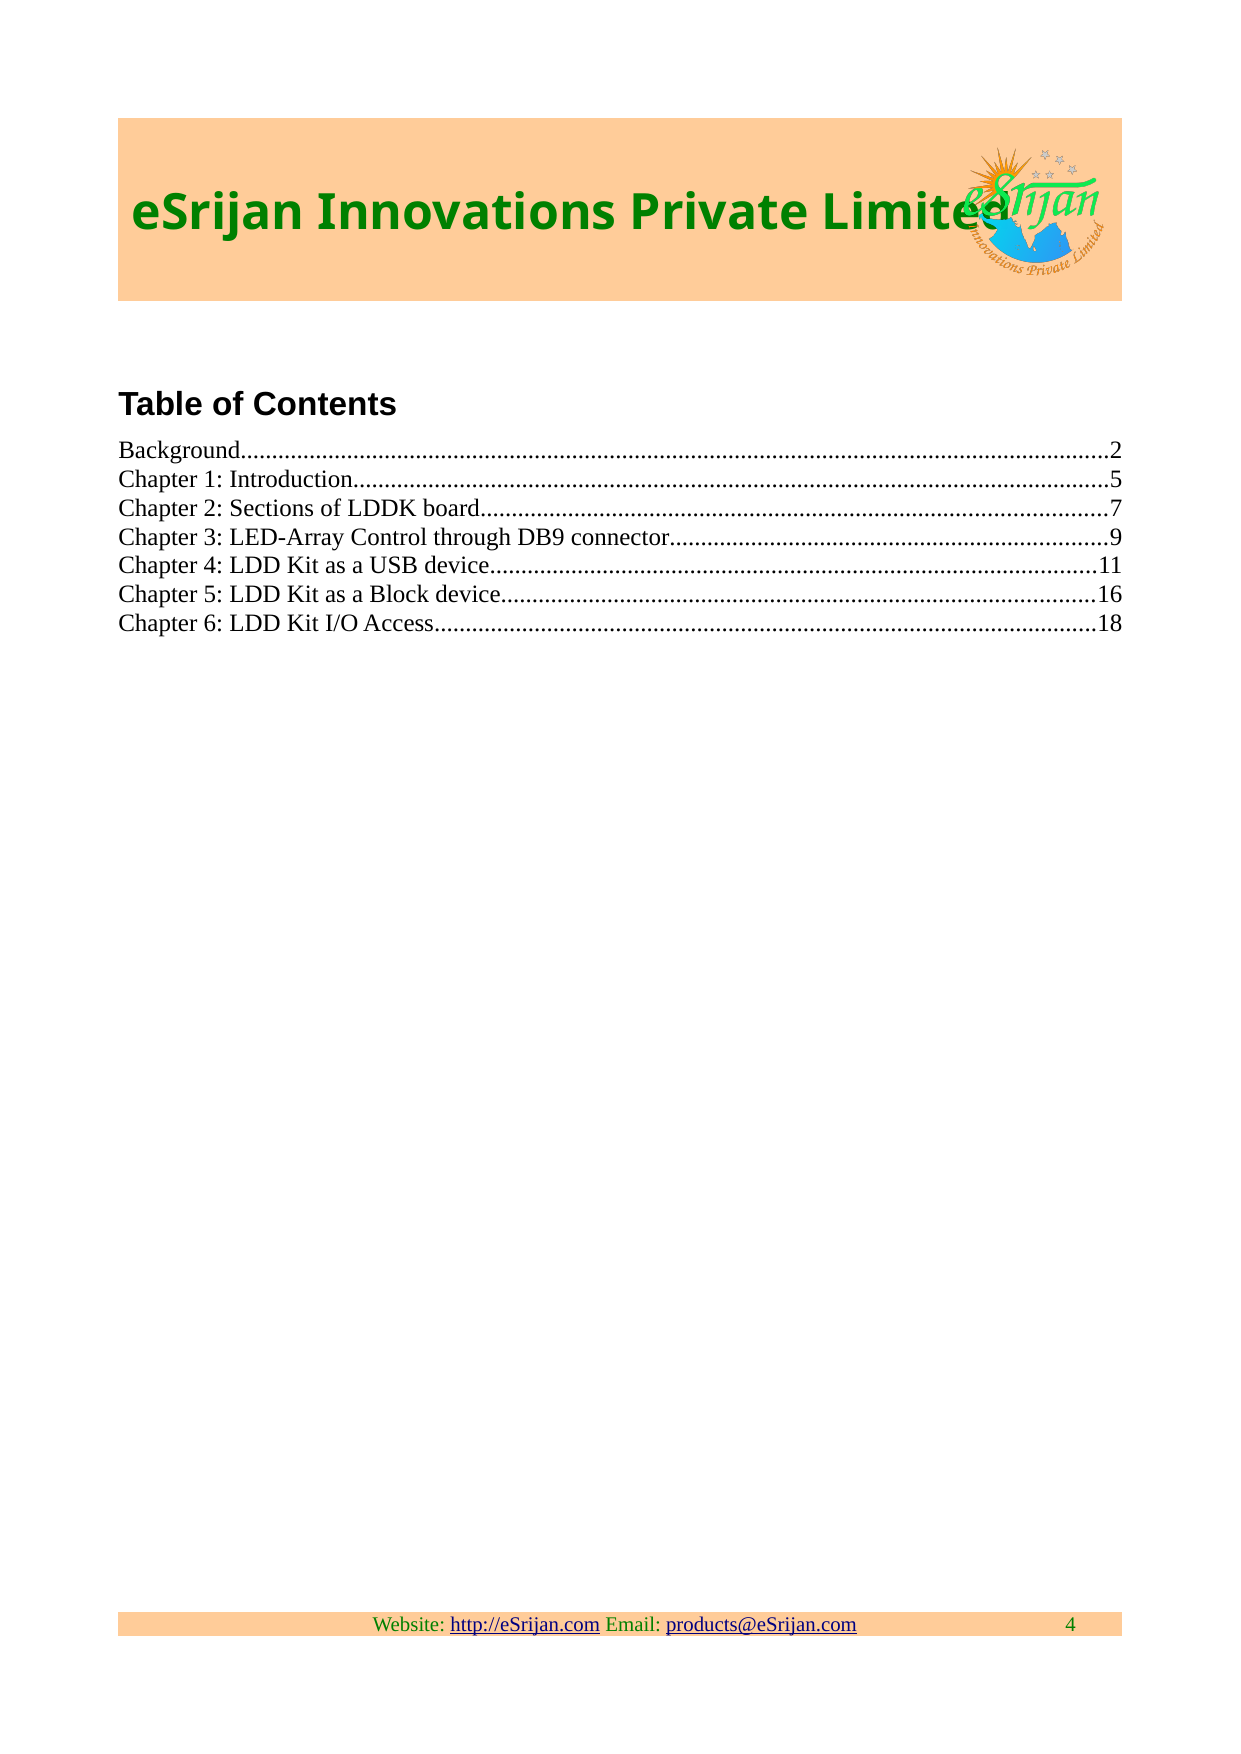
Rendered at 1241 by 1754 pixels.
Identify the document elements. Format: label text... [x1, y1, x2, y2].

text Background 2 [118, 435, 1122, 464]
text Chapter 1: Introduction 5 [118, 464, 1122, 493]
picture [958, 126, 1114, 282]
text Chapter 4: LDD Kit as a USB device 11 [118, 550, 1122, 579]
text Chapter 3: LED-Array Control through DB9 connector 9 [118, 522, 1122, 550]
text Chapter 5: LDD Kit as a Block device 16 [118, 579, 1122, 608]
subtitle Table of Contents [118, 384, 1122, 423]
text Chapter 6: LDD Kit I/O Access 18 [118, 608, 1122, 637]
text Chapter 2: Sections of LDDK board 7 [118, 493, 1122, 522]
